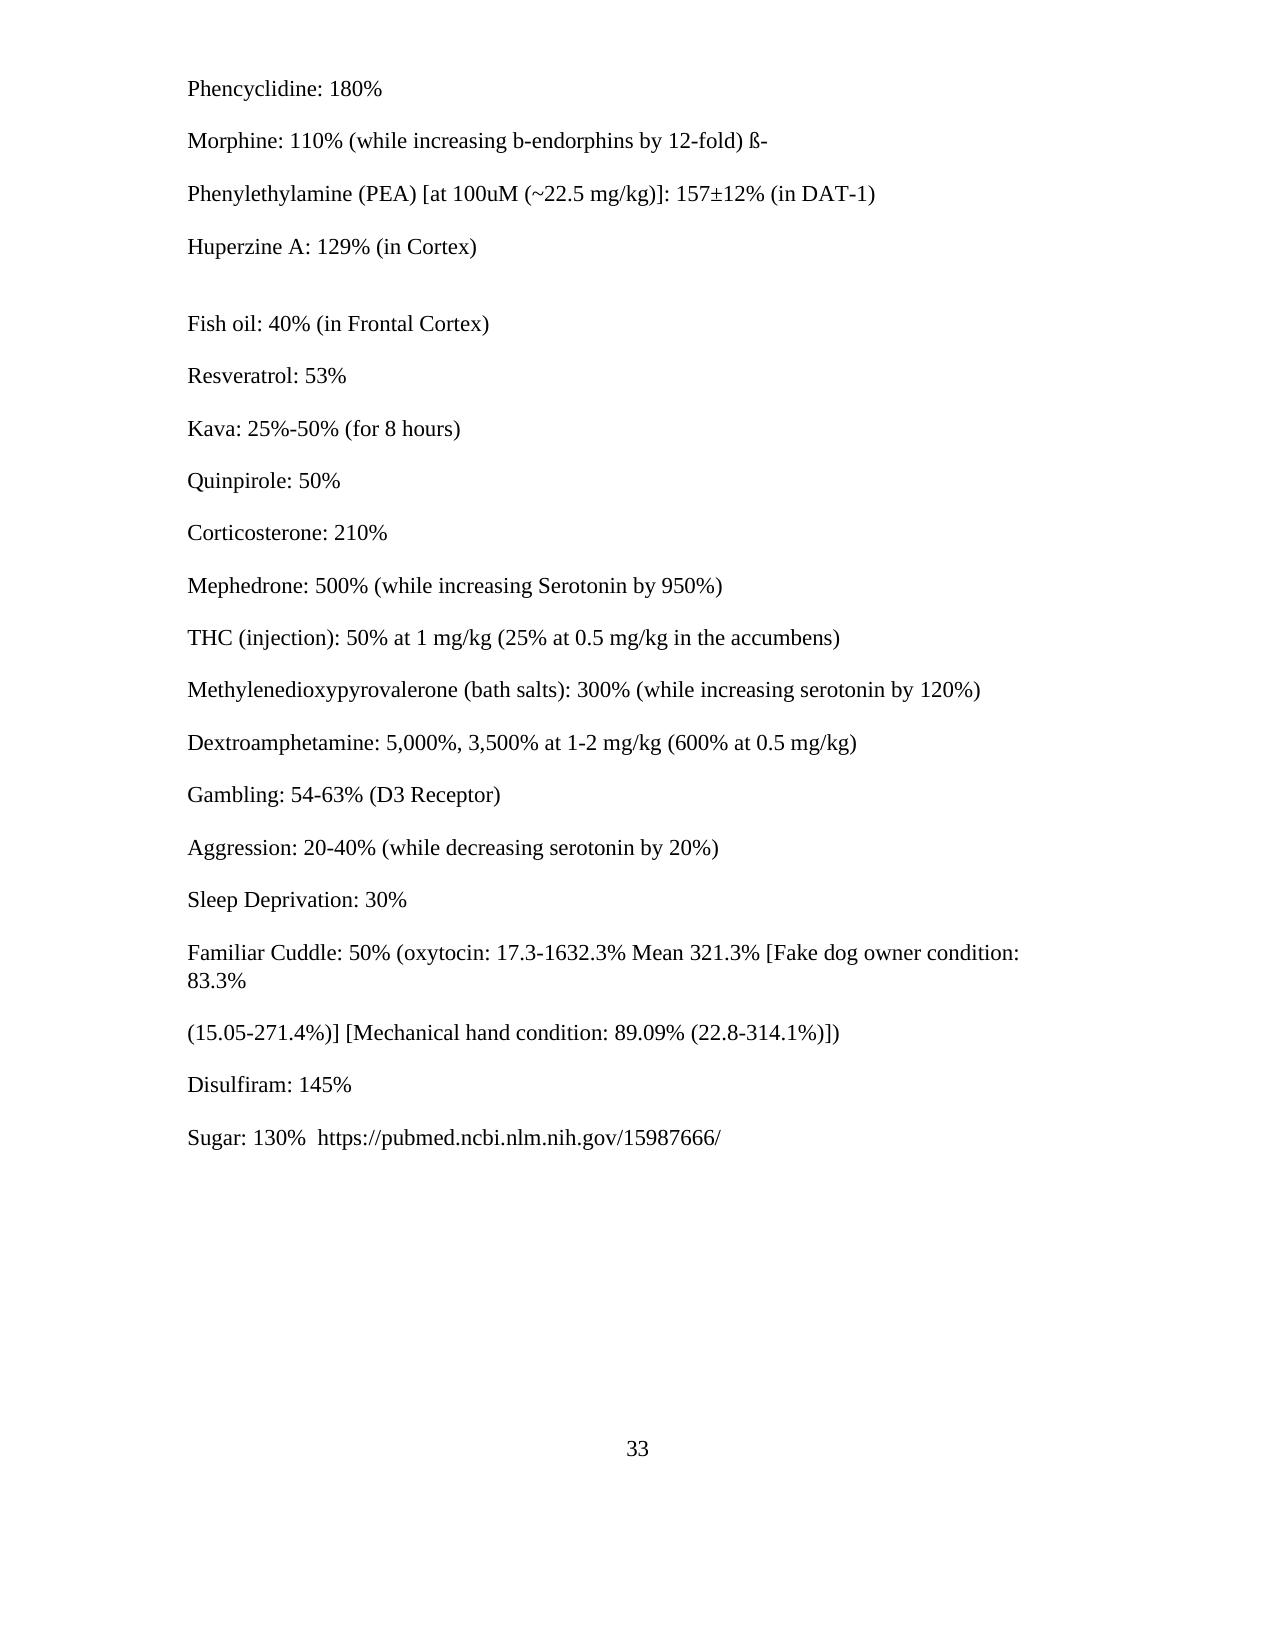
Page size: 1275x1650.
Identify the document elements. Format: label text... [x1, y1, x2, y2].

text Disulfiram: 145% [187, 1071, 1085, 1098]
text Aggression: 20-40% (while decreasing serotonin by 20%) [187, 834, 1085, 860]
text Gambling: 54-63% (D3 Receptor) [187, 781, 1085, 808]
text Quinpirole: 50% [187, 467, 1085, 493]
text THC (injection): 50% at 1 mg/kg (25% at 0.5 mg/kg in the accumbens) [187, 624, 1085, 651]
text Mephedrone: 500% (while increasing Serotonin by 950%) [187, 572, 1085, 598]
text Kava: 25%-50% (for 8 hours) [187, 414, 1085, 441]
text Resveratrol: 53% [187, 362, 1085, 388]
text Methylenedioxypyrovalerone (bath salts): 300% (while increasing serotonin by 120%) [187, 677, 1085, 703]
text Phencyclidine: 180% [187, 75, 1085, 101]
text Corticosterone: 210% [187, 519, 1085, 546]
text Dextroamphetamine: 5,000%, 3,500% at 1-2 mg/kg (600% at 0.5 mg/kg) [187, 729, 1085, 755]
text (15.05-271.4%)] [Mechanical hand condition: 89.09% (22.8-314.1%)]) [187, 1019, 1085, 1045]
text Sugar: 130% https://pubmed.ncbi.nlm.nih.gov/15987666/ [187, 1124, 1085, 1150]
text Sleep Deprivation: 30% [187, 886, 1085, 912]
text Fish oil: 40% (in Frontal Cortex) [187, 310, 1085, 336]
text Morphine: 110% (while increasing b-endorphins by 12-fold) ß-Phenylethylamine (PEA) [at 100uM (~22.5 mg/kg)]: 157±12% (in DAT-1) Huperzine A: 129% (in Cortex) [187, 127, 930, 259]
text Familiar Cuddle: 50% (oxytocin: 17.3-1632.3% Mean 321.3% [Fake dog owner condition: 83.3% [187, 938, 1085, 993]
